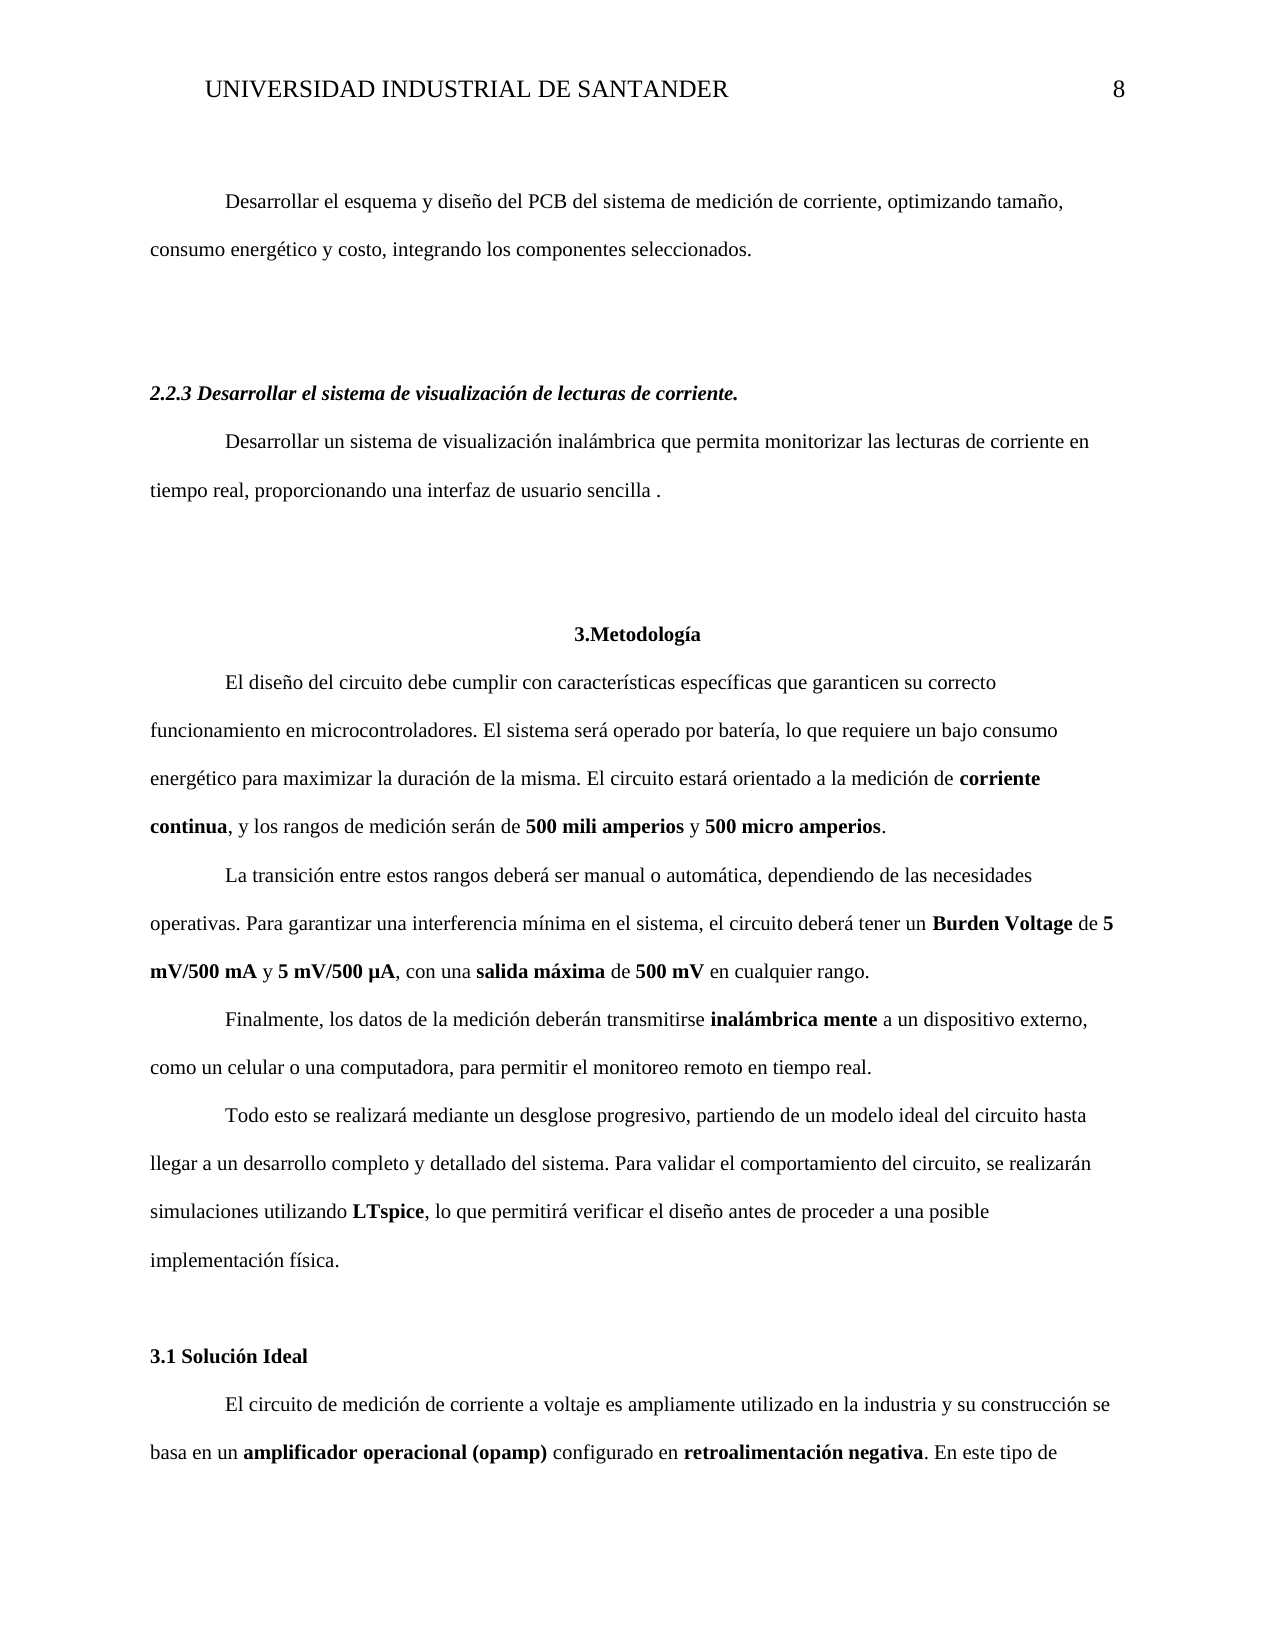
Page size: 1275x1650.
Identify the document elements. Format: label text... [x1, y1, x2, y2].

text Desarrollar el esquema y diseño del PCB del sistema de medición de corriente, optimizando tamaño, consumo energético y costo, integrando los componentes seleccionados. [150, 189, 1125, 261]
text El circuito de medición de corriente a voltaje es ampliamente utilizado en la industria y su construcción se basa en un amplificador operacional (opamp) configurado en retroalimentación negativa. En este tipo de [150, 1392, 1125, 1464]
text Todo esto se realizará mediante un desglose progresivo, partiendo de un modelo ideal del circuito hasta llegar a un desarrollo completo y detallado del sistema. Para validar el comportamiento del circuito, se realizarán simulaciones utilizando LTspice, lo que permitirá verificar el diseño antes de proceder a una posible implementación física. [150, 1103, 1125, 1272]
text El diseño del circuito debe cumplir con características específicas que garanticen su correcto funcionamiento en microcontroladores. El sistema será operado por batería, lo que requiere un bajo consumo energético para maximizar la duración de la misma. El circuito estará orientado a la medición de corriente continua, y los rangos de medición serán de 500 mili amperios y 500 micro amperios. [150, 670, 1125, 838]
text La transición entre estos rangos deberá ser manual o automática, dependiendo de las necesidades operativas. Para garantizar una interferencia mínima en el sistema, el circuito deberá tener un Burden Voltage de 5 mV/500 mA y 5 mV/500 µA, con una salida máxima de 500 mV en cualquier rango. [150, 862, 1125, 983]
subtitle 2.2.3 Desarrollar el sistema de visualización de lecturas de corriente. [150, 381, 1125, 405]
subtitle 3.Metodología [150, 622, 1125, 646]
subtitle 3.1 Solución Ideal [150, 1344, 1125, 1368]
text Desarrollar un sistema de visualización inalámbrica que permita monitorizar las lecturas de corriente en tiempo real, proporcionando una interfaz de usuario sencilla . [150, 429, 1125, 502]
text Finalmente, los datos de la medición deberán transmitirse inalámbrica mente a un dispositivo externo, como un celular o una computadora, para permitir el monitoreo remoto en tiempo real. [150, 1007, 1125, 1079]
